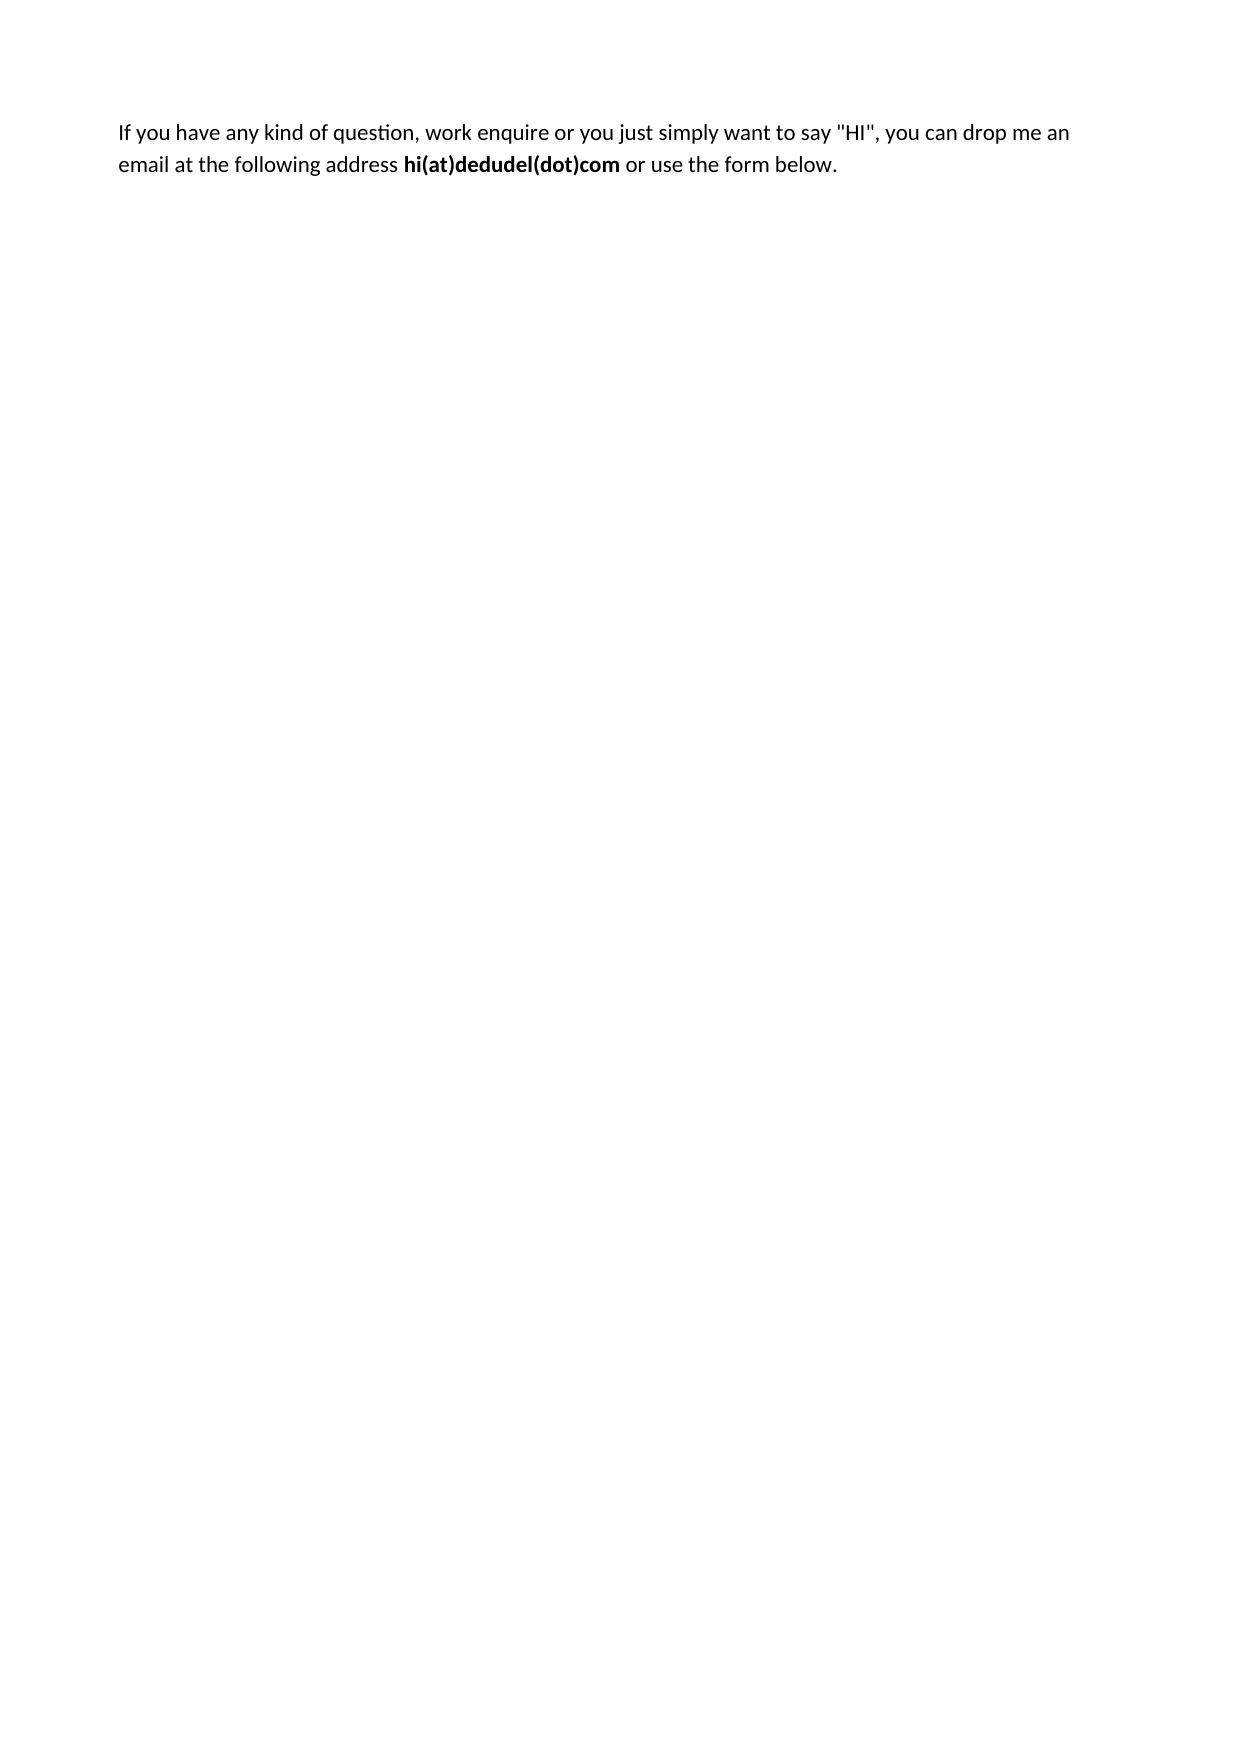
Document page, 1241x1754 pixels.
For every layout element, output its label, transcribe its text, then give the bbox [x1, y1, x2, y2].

text If you have any kind of question, work enquire or you just simply want to say "HI", you can drop me an email at the following address hi(at)dedudel(dot)com or use the form below. [118, 118, 1122, 178]
